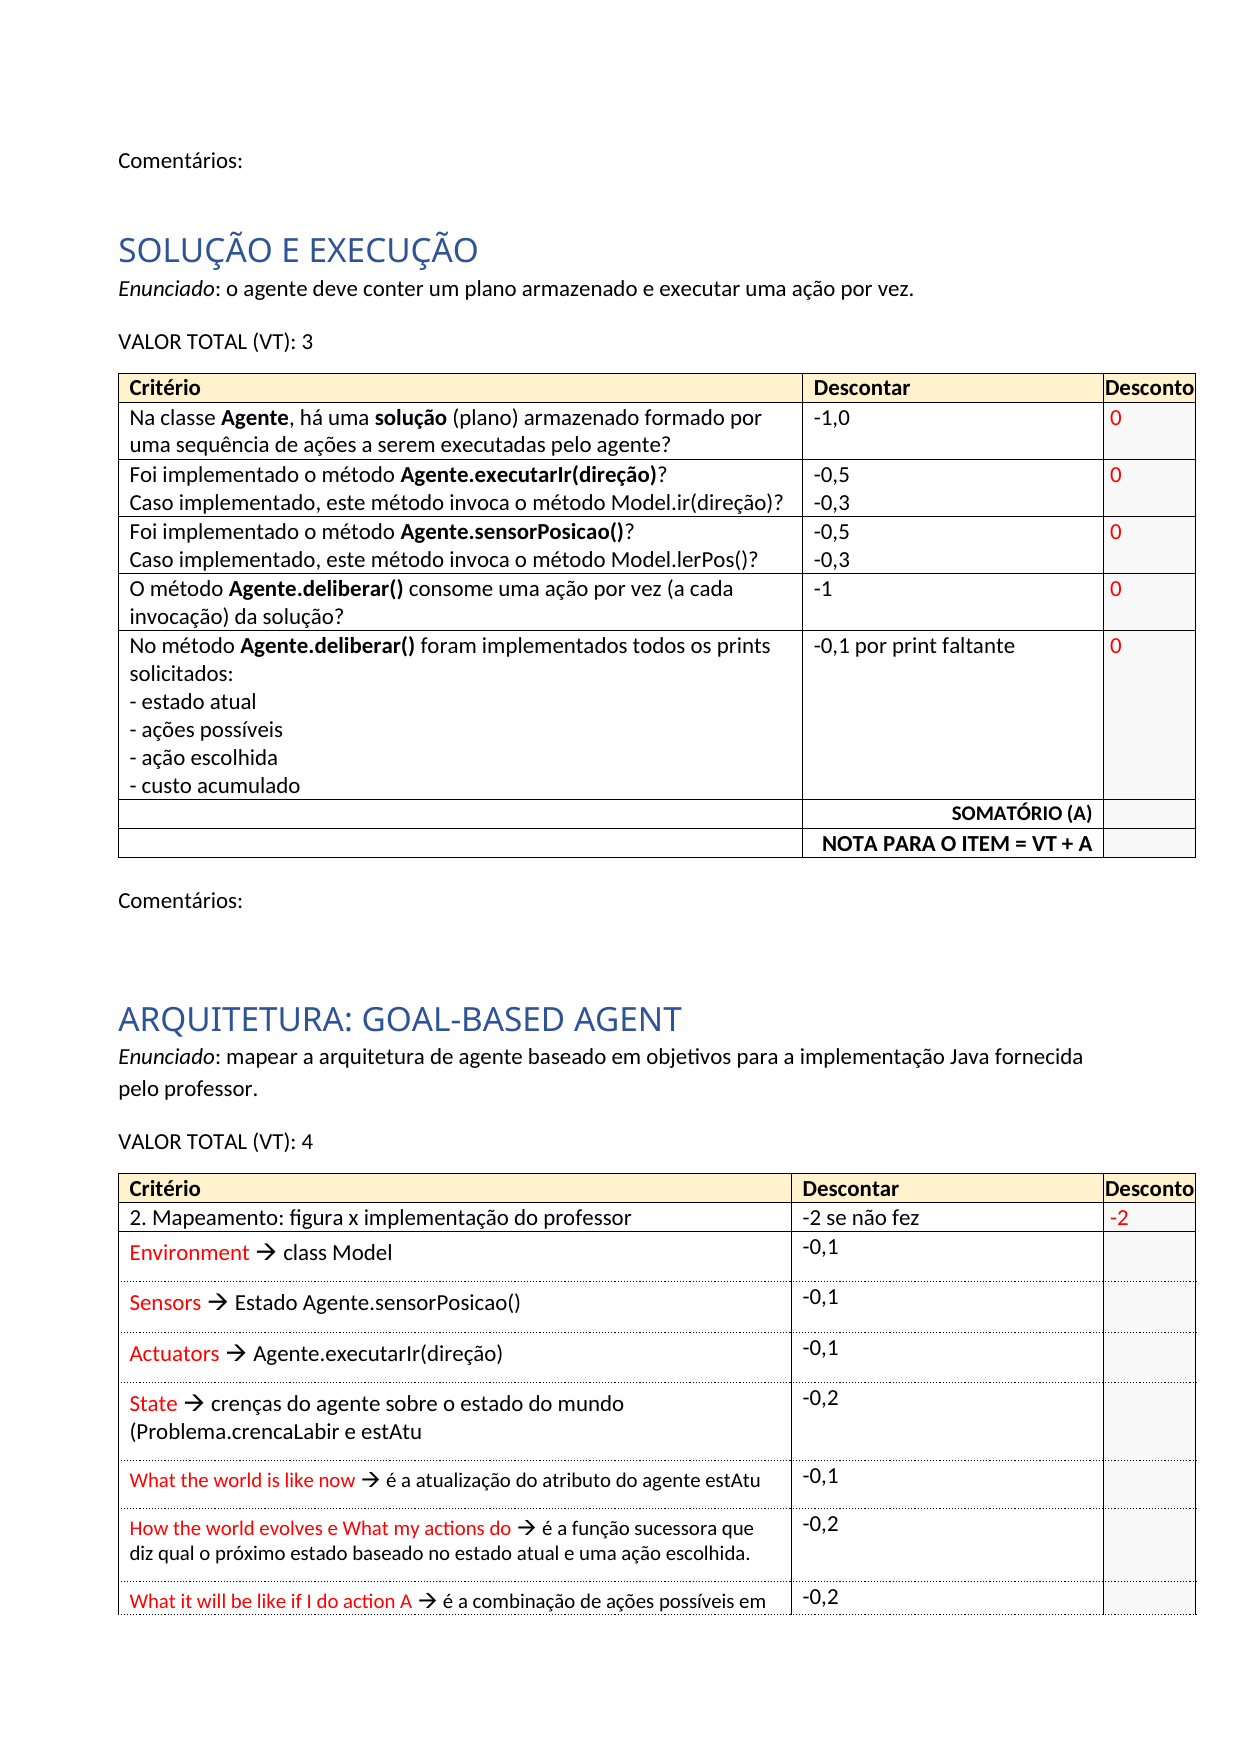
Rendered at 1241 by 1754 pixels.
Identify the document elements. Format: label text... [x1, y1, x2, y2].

table_cell [1104, 1232, 1195, 1281]
table_cell O método Agente.deliberar() consome uma ação por vez (a cada invocação) da solução? [119, 574, 802, 630]
table_cell -0,2 [792, 1581, 1103, 1614]
table_cell 0 [1104, 460, 1195, 516]
table_cell -2 [1104, 1203, 1195, 1231]
table_cell [1104, 1581, 1195, 1614]
table_cell 0 [1104, 517, 1195, 573]
table_cell [1104, 1332, 1195, 1382]
subtitle ARQUITETURA: GOAL-BASED AGENT [118, 995, 1122, 1041]
table_header Desconto [1104, 1174, 1195, 1202]
table_cell What it will be like if I do action A  é a combinação de ações possíveis em [119, 1581, 791, 1614]
table_cell [1104, 800, 1195, 828]
table_cell [1104, 1508, 1195, 1581]
table_header Critério [119, 374, 802, 402]
text Enunciado: o agente deve conter um plano armazenado e executar uma ação por vez. [118, 274, 1122, 302]
table_cell 0 [1104, 631, 1195, 799]
table_header Desconto [1104, 374, 1195, 402]
table_cell 0 [1104, 403, 1195, 459]
table_cell State  crenças do agente sobre o estado do mundo (Problema.crencaLabir e estAtu [119, 1382, 791, 1460]
table_cell -0,1 [792, 1332, 1103, 1382]
subtitle SOLUÇÃO E EXECUÇÃO [118, 227, 1122, 273]
text VALOR TOTAL (VT): 3 [118, 327, 1122, 355]
table_cell -0,1 [792, 1281, 1103, 1332]
text Enunciado: mapear a arquitetura de agente baseado em objetivos para a implementação Java fornecida pelo professor. [118, 1042, 1122, 1102]
table_cell Foi implementado o método Agente.executarIr(direção)? Caso implementado, este método invoca o método Model.ir(direção)? [119, 460, 802, 516]
table_cell -0,2 [792, 1508, 1103, 1581]
table_cell How the world evolves e What my actions do  é a função sucessora que diz qual o próximo estado baseado no estado atual e uma ação escolhida. [119, 1508, 791, 1581]
table_cell -0,2 [792, 1382, 1103, 1460]
table_cell [119, 829, 802, 857]
table_header Critério [119, 1174, 791, 1202]
table_header Descontar [792, 1174, 1103, 1202]
table_cell -0,5 -0,3 [803, 517, 1103, 573]
text Comentários: [118, 886, 1122, 914]
table_cell -0,5 -0,3 [803, 460, 1103, 516]
table_cell Sensors  Estado Agente.sensorPosicao() [119, 1281, 791, 1332]
table_cell -0,1 [792, 1232, 1103, 1281]
table_cell [119, 800, 802, 828]
text Comentários: [118, 146, 1122, 174]
table_cell Foi implementado o método Agente.sensorPosicao()? Caso implementado, este método invoca o método Model.lerPos()? [119, 517, 802, 573]
table_cell [1104, 1382, 1195, 1460]
table_cell -1 [803, 574, 1103, 630]
table_cell Na classe Agente, há uma solução (plano) armazenado formado por uma sequência de ações a serem executadas pelo agente? [119, 403, 802, 459]
table_header Descontar [803, 374, 1103, 402]
table_cell Actuators  Agente.executarIr(direção) [119, 1332, 791, 1382]
table_cell 2. Mapeamento: figura x implementação do professor [119, 1203, 791, 1231]
table_cell NOTA PARA O ITEM = VT + A [803, 829, 1103, 857]
table_cell -0,1 por print faltante [803, 631, 1103, 799]
table_cell -1,0 [803, 403, 1103, 459]
text VALOR TOTAL (VT): 4 [118, 1127, 1122, 1155]
table_cell SOMATÓRIO (A) [803, 800, 1103, 828]
table_cell -2 se não fez [792, 1203, 1103, 1231]
table_cell [1104, 829, 1195, 857]
table_cell No método Agente.deliberar() foram implementados todos os prints solicitados: - estado atual - ações possíveis - ação escolhida - custo acumulado [119, 631, 802, 799]
table_cell What the world is like now  é a atualização do atributo do agente estAtu [119, 1460, 791, 1508]
table_cell -0,1 [792, 1460, 1103, 1508]
table_cell [1104, 1460, 1195, 1508]
table_cell [1104, 1281, 1195, 1332]
table_cell 0 [1104, 574, 1195, 630]
table_cell Environment  class Model [119, 1232, 791, 1281]
